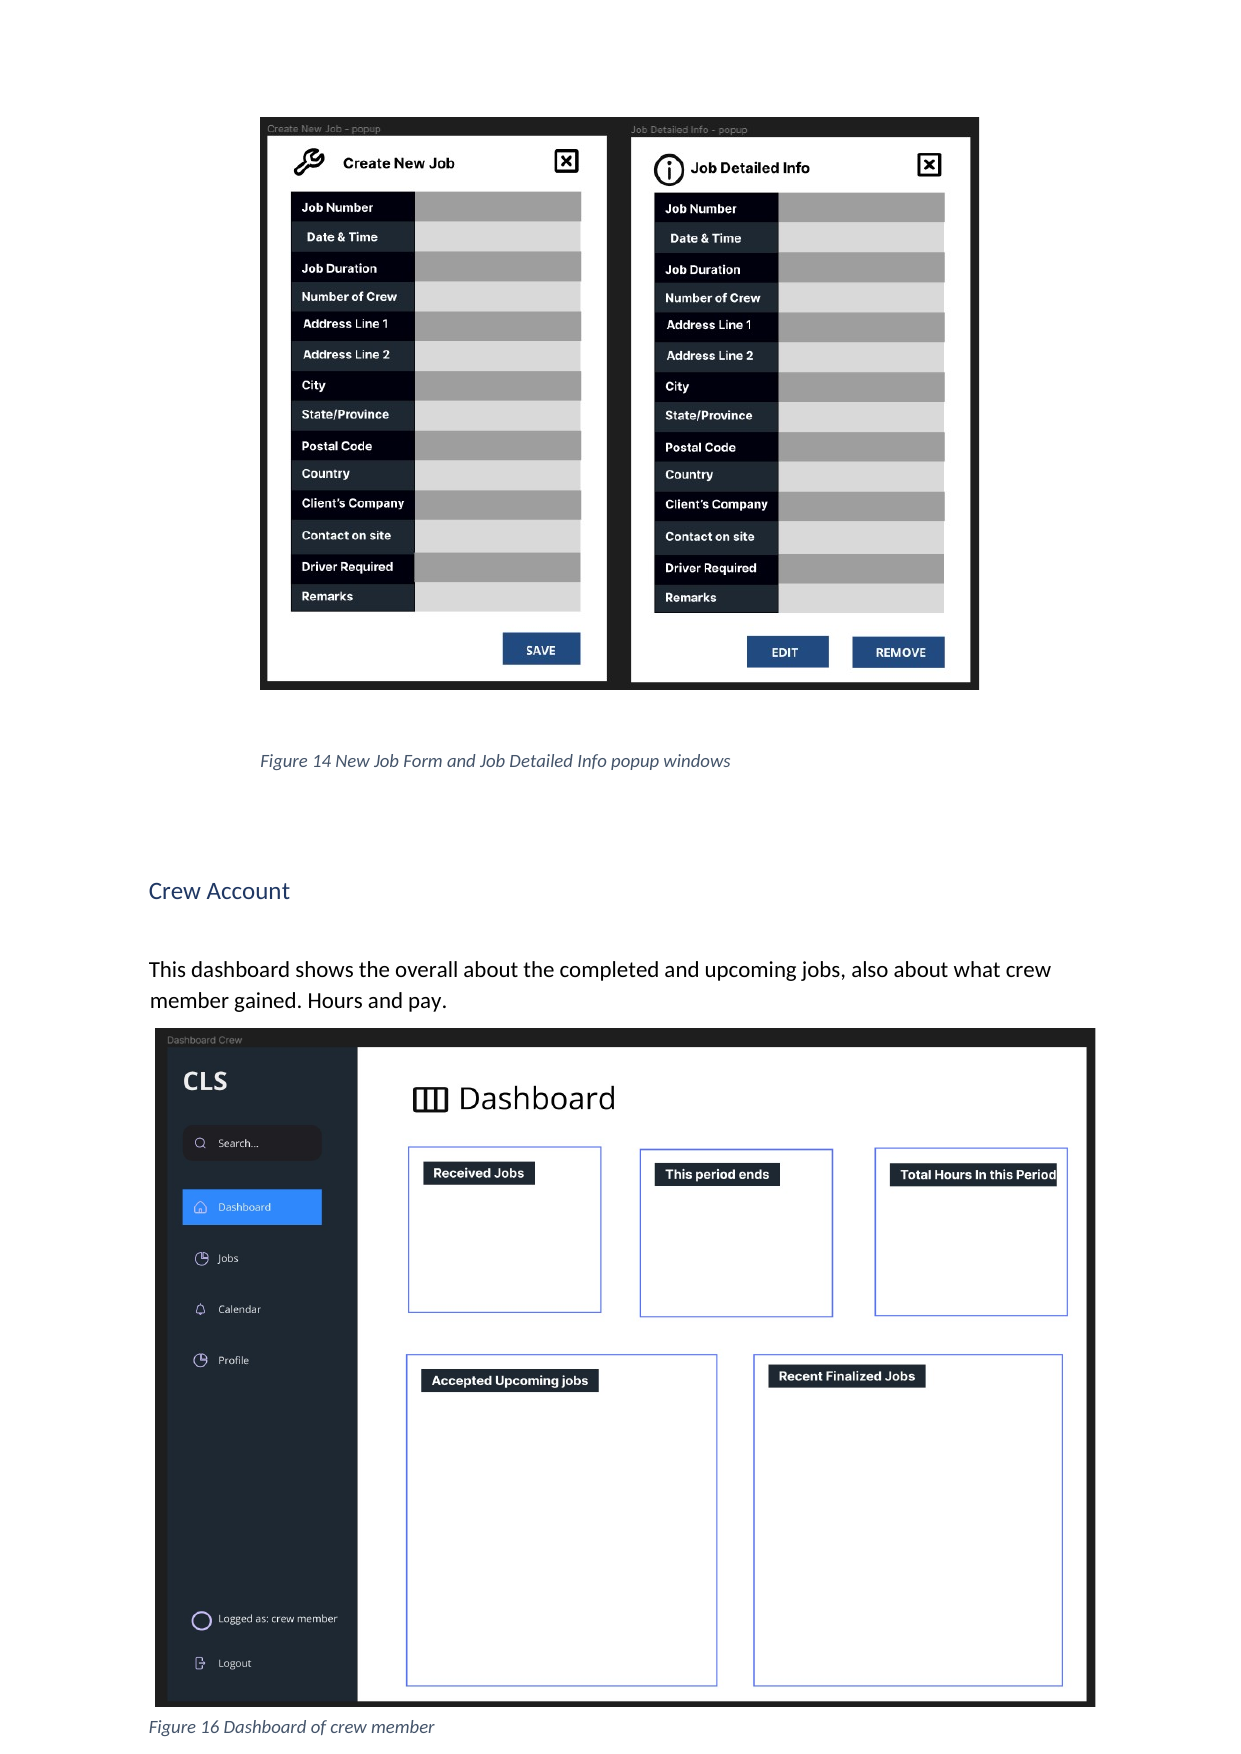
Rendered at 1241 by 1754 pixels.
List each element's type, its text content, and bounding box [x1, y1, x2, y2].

text Figure 16 Dashboard of crew member [148, 1715, 1083, 1738]
text Crew Account [148, 876, 1119, 906]
picture [260, 117, 980, 690]
text This dashboard shows the overall about the completed and upcoming jobs, also about what crew member gained. Hours and pay. [148, 955, 1091, 1014]
picture [155, 1028, 1096, 1707]
text Figure 14 New Job Form and Job Detailed Info popup windows [260, 749, 1083, 772]
